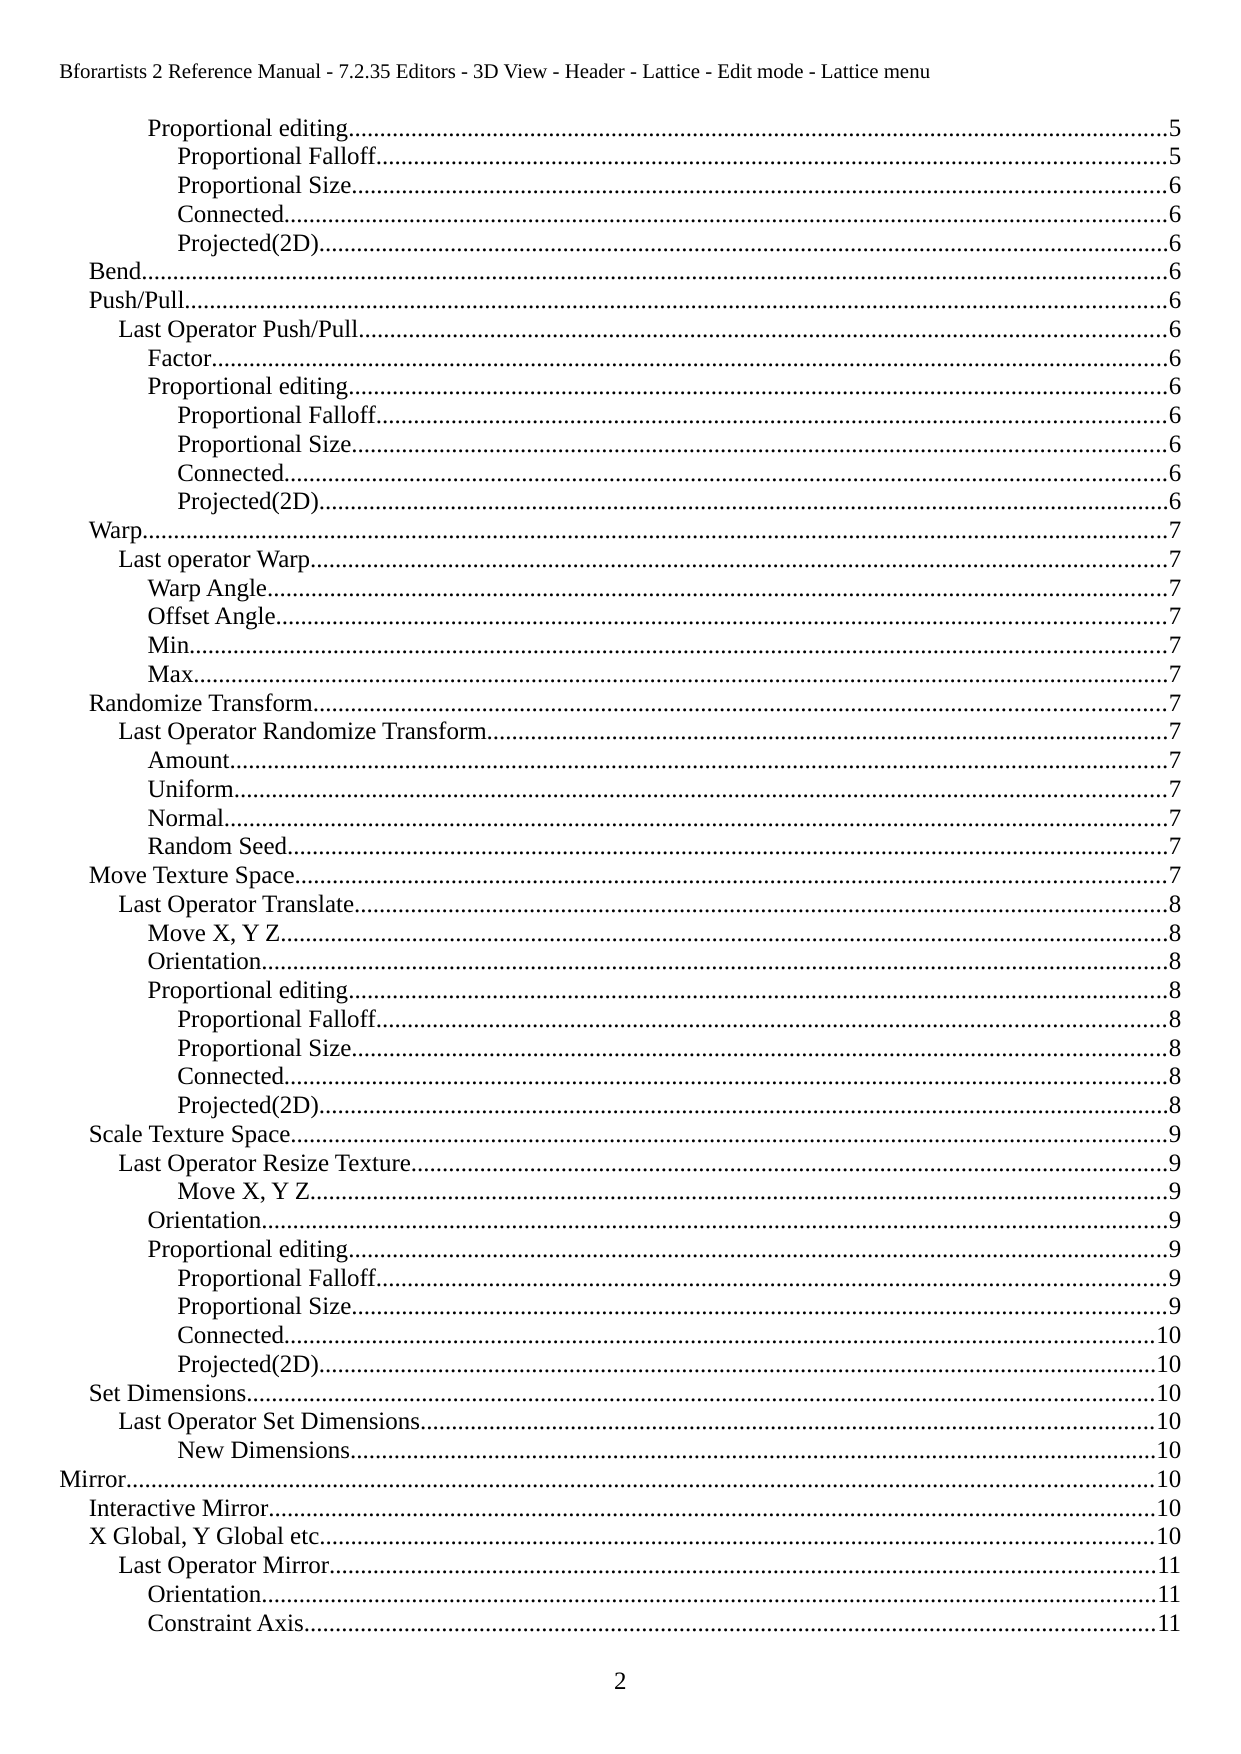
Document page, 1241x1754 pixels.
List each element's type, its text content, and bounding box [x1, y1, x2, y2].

text Amount 7 [147, 745, 1181, 774]
text Proportional Falloff 5 [177, 141, 1181, 170]
text Randomize Transform 7 [88, 688, 1181, 716]
text Proportional Size 9 [177, 1291, 1181, 1320]
text Proportional Size 6 [177, 429, 1181, 458]
text Move X, Y Z 9 [177, 1176, 1181, 1205]
text Orientation 8 [147, 946, 1181, 975]
text Proportional editing 5 [147, 113, 1181, 141]
text Last Operator Translate 8 [118, 889, 1181, 918]
text Push/Pull 6 [88, 285, 1181, 314]
text Factor 6 [147, 343, 1181, 371]
text Projected(2D) 8 [177, 1090, 1181, 1119]
text Orientation 11 [147, 1579, 1181, 1608]
text Warp Angle 7 [147, 573, 1181, 601]
text Interactive Mirror 10 [88, 1493, 1181, 1521]
text Last operator Warp 7 [118, 544, 1181, 573]
text Proportional Falloff 9 [177, 1263, 1181, 1291]
text Bend 6 [88, 256, 1181, 285]
text Max 7 [147, 659, 1181, 688]
text Orientation 9 [147, 1205, 1181, 1234]
text Warp 7 [88, 515, 1181, 544]
text X Global, Y Global etc. 10 [88, 1521, 1181, 1550]
text Connected 6 [177, 199, 1181, 228]
text Proportional editing 6 [147, 371, 1181, 400]
text Random Seed 7 [147, 831, 1181, 860]
text Projected(2D) 10 [177, 1349, 1181, 1378]
text Constraint Axis 11 [147, 1608, 1181, 1636]
text Min 7 [147, 630, 1181, 659]
text Connected 8 [177, 1061, 1181, 1090]
text New Dimensions 10 [177, 1435, 1181, 1464]
text Uniform 7 [147, 774, 1181, 803]
text Move X, Y Z 8 [147, 918, 1181, 946]
text Last Operator Randomize Transform 7 [118, 716, 1181, 745]
text Scale Texture Space 9 [88, 1119, 1181, 1148]
text Offset Angle 7 [147, 601, 1181, 630]
text Proportional Size 6 [177, 170, 1181, 199]
text Proportional Falloff 6 [177, 400, 1181, 429]
text Connected 6 [177, 458, 1181, 486]
text Normal 7 [147, 803, 1181, 831]
text Proportional Size 8 [177, 1033, 1181, 1061]
text Last Operator Push/Pull 6 [118, 314, 1181, 343]
text Proportional editing 8 [147, 975, 1181, 1004]
text Projected(2D) 6 [177, 486, 1181, 515]
text Last Operator Resize Texture 9 [118, 1148, 1181, 1176]
text Last Operator Mirror 11 [118, 1550, 1181, 1579]
text Mirror 10 [59, 1464, 1181, 1493]
text Set Dimensions 10 [88, 1378, 1181, 1406]
text Last Operator Set Dimensions 10 [118, 1406, 1181, 1435]
text Connected 10 [177, 1320, 1181, 1349]
text Move Texture Space 7 [88, 860, 1181, 889]
text Projected(2D) 6 [177, 228, 1181, 256]
text Proportional Falloff 8 [177, 1004, 1181, 1033]
text Proportional editing 9 [147, 1234, 1181, 1263]
